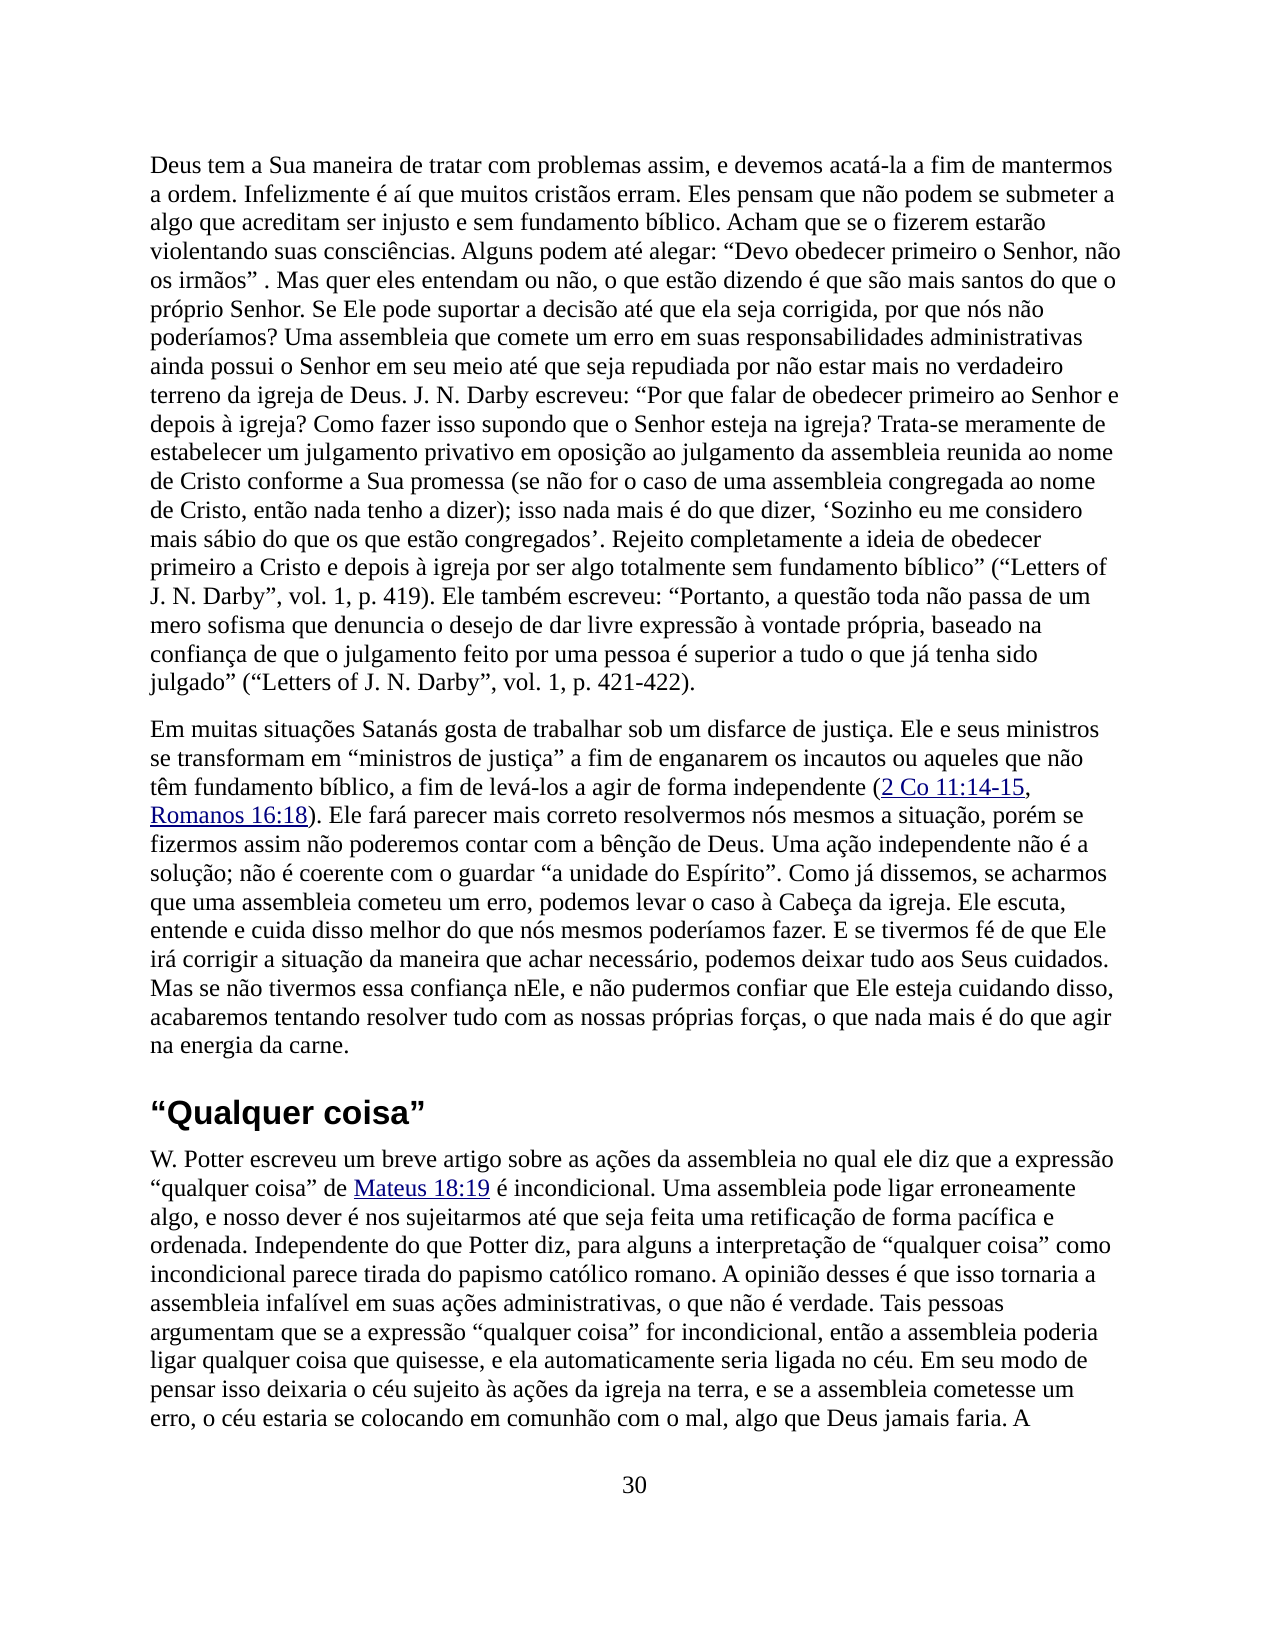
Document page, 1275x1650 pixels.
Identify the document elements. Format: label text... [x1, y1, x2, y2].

text W. Potter escreveu um breve artigo sobre as ações da assembleia no qual ele diz que a expressão “qualquer coisa” de Mateus 18:19 é incondicional. Uma assembleia pode ligar erroneamente algo, e nosso dever é nos sujeitarmos até que seja feita uma retificação de forma pacífica e ordenada. Independente do que Potter diz, para alguns a interpretação de “qualquer coisa” como incondicional parece tirada do papismo católico romano. A opinião desses é que isso tornaria a assembleia infalível em suas ações administrativas, o que não é verdade. Tais pessoas argumentam que se a expressão “qualquer coisa” for incondicional, então a assembleia poderia ligar qualquer coisa que quisesse, e ela automaticamente seria ligada no céu. Em seu modo de pensar isso deixaria o céu sujeito às ações da igreja na terra, e se a assembleia cometesse um erro, o céu estaria se colocando em comunhão com o mal, algo que Deus jamais faria. A [150, 1144, 1125, 1432]
subtitle “Qualquer coisa” [150, 1093, 1125, 1132]
text Em muitas situações Satanás gosta de trabalhar sob um disfarce de justiça. Ele e seus ministros se transformam em “ministros de justiça” a fim de enganarem os incautos ou aqueles que não têm fundamento bíblico, a fim de levá-los a agir de forma independente (2 Co 11:14-15, Romanos 16:18). Ele fará parecer mais correto resolvermos nós mesmos a situação, porém se fizermos assim não poderemos contar com a bênção de Deus. Uma ação independente não é a solução; não é coerente com o guardar “a unidade do Espírito”. Como já dissemos, se acharmos que uma assembleia cometeu um erro, podemos levar o caso à Cabeça da igreja. Ele escuta, entende e cuida disso melhor do que nós mesmos poderíamos fazer. E se tivermos fé de que Ele irá corrigir a situação da maneira que achar necessário, podemos deixar tudo aos Seus cuidados. Mas se não tivermos essa confiança nEle, e não pudermos confiar que Ele esteja cuidando disso, acabaremos tentando resolver tudo com as nossas próprias forças, o que nada mais é do que agir na energia da carne. [150, 714, 1125, 1059]
text Deus tem a Sua maneira de tratar com problemas assim, e devemos acatá-la a fim de mantermos a ordem. Infelizmente é aí que muitos cristãos erram. Eles pensam que não podem se submeter a algo que acreditam ser injusto e sem fundamento bíblico. Acham que se o fizerem estarão violentando suas consciências. Alguns podem até alegar: “Devo obedecer primeiro o Senhor, não os irmãos” . Mas quer eles entendam ou não, o que estão dizendo é que são mais santos do que o próprio Senhor. Se Ele pode suportar a decisão até que ela seja corrigida, por que nós não poderíamos? Uma assembleia que comete um erro em suas responsabilidades administrativas ainda possui o Senhor em seu meio até que seja repudiada por não estar mais no verdadeiro terreno da igreja de Deus. J. N. Darby escreveu: “Por que falar de obedecer primeiro ao Senhor e depois à igreja? Como fazer isso supondo que o Senhor esteja na igreja? Trata-se meramente de estabelecer um julgamento privativo em oposição ao julgamento da assembleia reunida ao nome de Cristo conforme a Sua promessa (se não for o caso de uma assembleia congregada ao nome de Cristo, então nada tenho a dizer); isso nada mais é do que dizer, ‘Sozinho eu me considero mais sábio do que os que estão congregados’. Rejeito completamente a ideia de obedecer primeiro a Cristo e depois à igreja por ser algo totalmente sem fundamento bíblico” (“Letters of J. N. Darby”, vol. 1, p. 419). Ele também escreveu: “Portanto, a questão toda não passa de um mero sofisma que denuncia o desejo de dar livre expressão à vontade própria, baseado na confiança de que o julgamento feito por uma pessoa é superior a tudo o que já tenha sido julgado” (“Letters of J. N. Darby”, vol. 1, p. 421-422). [150, 150, 1125, 696]
